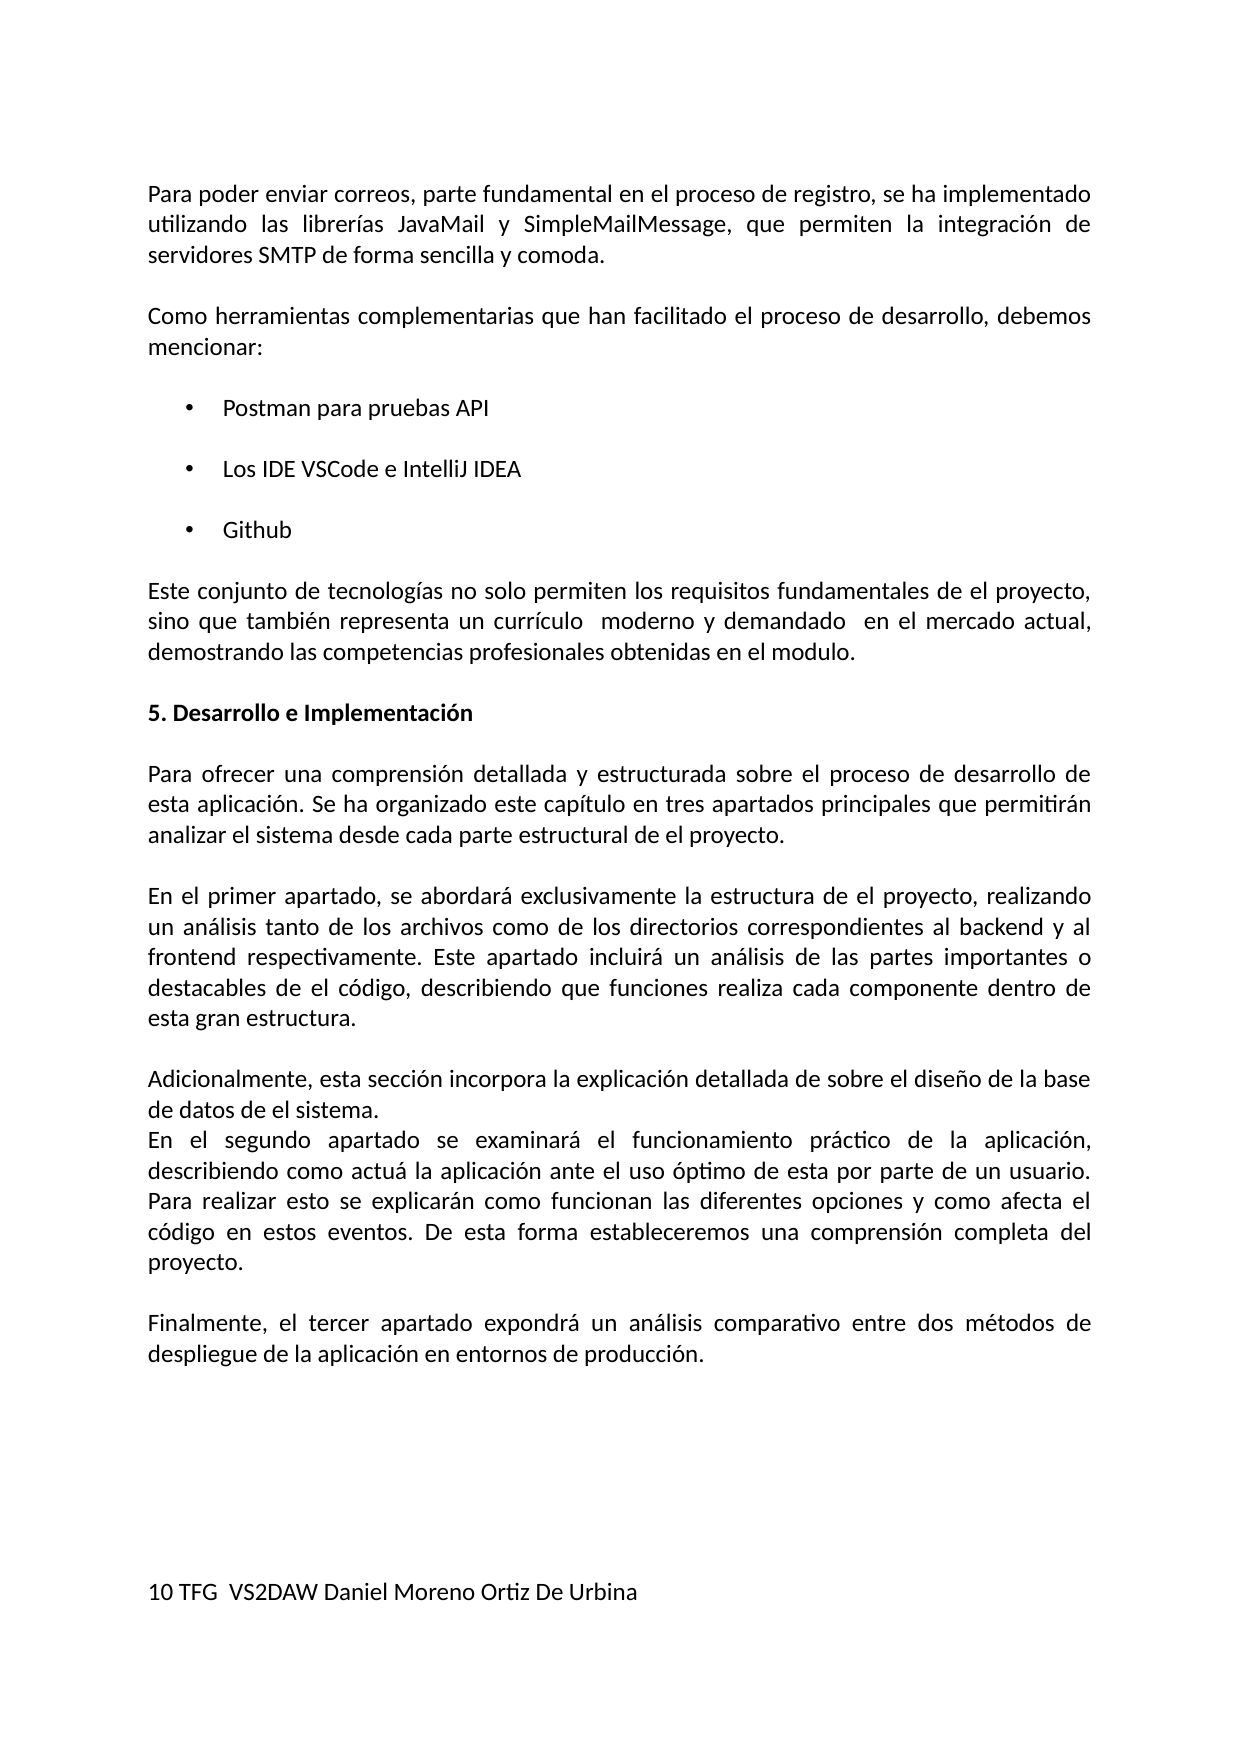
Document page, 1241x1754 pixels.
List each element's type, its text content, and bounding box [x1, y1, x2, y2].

text 5. Desarrollo e Implementación [148, 697, 1093, 727]
list Postman para pruebas API [185, 392, 1093, 422]
list Los IDE VSCode e IntelliJ IDEA [185, 453, 1093, 483]
text Para ofrecer una comprensión detallada y estructurada sobre el proceso de desarrollo de esta aplicación. Se ha organizado este capítulo en tres apartados principales que permitirán analizar el sistema desde cada parte estructural de el proyecto. [148, 758, 1093, 849]
text Finalmente, el tercer apartado expondrá un análisis comparativo entre dos métodos de despliegue de la aplicación en entornos de producción. [148, 1307, 1093, 1368]
text Como herramientas complementarias que han facilitado el proceso de desarrollo, debemos mencionar: [148, 300, 1093, 361]
text Este conjunto de tecnologías no solo permiten los requisitos fundamentales de el proyecto, sino que también representa un currículo moderno y demandado en el mercado actual, demostrando las competencias profesionales obtenidas en el modulo. [148, 575, 1093, 666]
text Para poder enviar correos, parte fundamental en el proceso de registro, se ha implementado utilizando las librerías JavaMail y SimpleMailMessage, que permiten la integración de servidores SMTP de forma sencilla y comoda. [148, 178, 1093, 270]
text En el primer apartado, se abordará exclusivamente la estructura de el proyecto, realizando un análisis tanto de los archivos como de los directorios correspondientes al backend y al frontend respectivamente. Este apartado incluirá un análisis de las partes importantes o destacables de el código, describiendo que funciones realiza cada componente dentro de esta gran estructura. [148, 880, 1093, 1033]
text Adicionalmente, esta sección incorpora la explicación detallada de sobre el diseño de la base de datos de el sistema. [148, 1063, 1093, 1124]
list Github [185, 514, 1093, 544]
text En el segundo apartado se examinará el funcionamiento práctico de la aplicación, describiendo como actuá la aplicación ante el uso óptimo de esta por parte de un usuario. Para realizar esto se explicarán como funcionan las diferentes opciones y como afecta el código en estos eventos. De esta forma estableceremos una comprensión completa del proyecto. [148, 1124, 1093, 1277]
